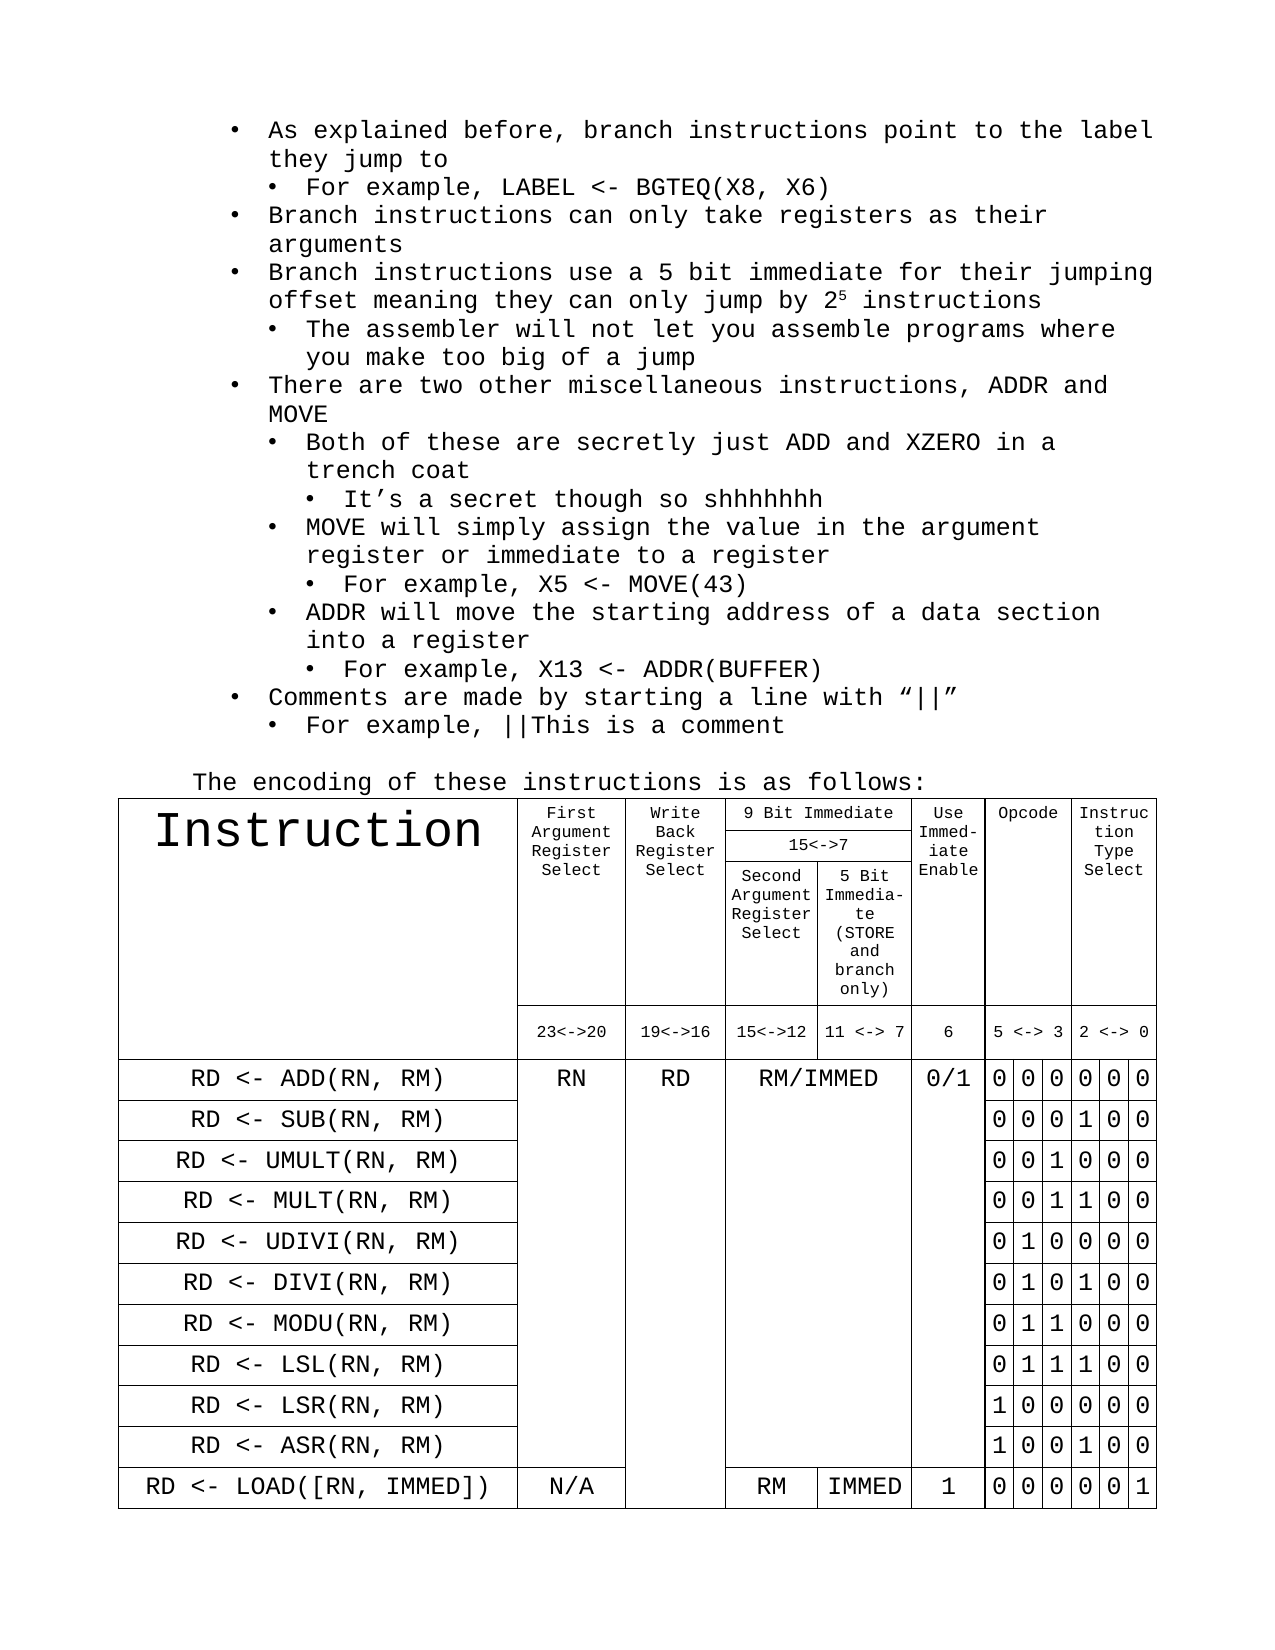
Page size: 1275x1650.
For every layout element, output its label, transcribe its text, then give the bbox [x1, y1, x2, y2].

table_cell 0 [986, 1101, 1013, 1140]
table_cell 0 [986, 1182, 1013, 1222]
table_cell 1 [986, 1427, 1013, 1467]
table_cell 1 [1072, 1182, 1099, 1222]
table_cell 1 [1072, 1264, 1099, 1304]
table_cell Second Argument Register Select [726, 862, 817, 1005]
table_cell 1 [986, 1386, 1013, 1426]
table_header Use Immed-iate Enable [912, 799, 984, 1005]
table_cell 0/1 [912, 1060, 984, 1467]
table_cell 0 [1100, 1427, 1128, 1467]
table_cell 0 [1014, 1386, 1042, 1426]
table_cell 0 [1100, 1141, 1128, 1181]
table_cell 0 [1100, 1468, 1128, 1508]
table_cell 1 [1014, 1305, 1042, 1344]
table_cell RD <- UMULT(RN, RM) [119, 1141, 517, 1181]
table_cell 0 [1043, 1223, 1071, 1263]
table_cell 0 [1129, 1141, 1156, 1181]
table_header Instruction [119, 799, 517, 1059]
text The encoding of these instructions is as follows: [118, 770, 1157, 798]
table_cell 0 [1100, 1386, 1128, 1426]
table_cell RN [518, 1060, 625, 1467]
table_cell 0 [1100, 1223, 1128, 1263]
table_cell 15<->7 [726, 831, 911, 861]
table_cell RD <- LSR(RN, RM) [119, 1386, 517, 1426]
table_cell 0 [1014, 1141, 1042, 1181]
table_cell 15<->12 [726, 1006, 817, 1059]
table_cell 0 [1014, 1101, 1042, 1140]
table_cell 0 [1100, 1101, 1128, 1140]
table_cell 0 [1129, 1346, 1156, 1385]
table_cell 0 [1100, 1264, 1128, 1304]
table_cell 0 [986, 1223, 1013, 1263]
table_cell 1 [1072, 1101, 1099, 1140]
table_cell 0 [1129, 1264, 1156, 1304]
table_cell 1 [912, 1468, 984, 1508]
table_cell 1 [1072, 1346, 1099, 1385]
list Branch instructions can only take registers as their arguments [231, 203, 1157, 260]
table_cell RD [626, 1060, 725, 1508]
table_cell 0 [986, 1305, 1013, 1344]
table_cell 0 [1014, 1182, 1042, 1222]
table_cell 1 [1043, 1141, 1071, 1181]
table_cell 1 [1014, 1264, 1042, 1304]
table_cell 0 [1043, 1427, 1071, 1467]
table_cell 0 [1129, 1427, 1156, 1467]
table_cell 23<->20 [518, 1006, 625, 1059]
table_cell RD <- MULT(RN, RM) [119, 1182, 517, 1222]
list As explained before, branch instructions point to the label they jump to [231, 118, 1157, 175]
table_cell 5 Bit Immedia-te (STORE and branch only) [818, 862, 911, 1005]
table_cell RD <- SUB(RN, RM) [119, 1101, 517, 1140]
table_cell 0 [1014, 1060, 1042, 1099]
table_cell 0 [1072, 1305, 1099, 1344]
table_cell 0 [1129, 1182, 1156, 1222]
list The assembler will not let you assemble programs where you make too big of a jump [268, 316, 1157, 373]
table_cell RD <- LOAD([RN, IMMED]) [119, 1468, 517, 1508]
table_cell RM/IMMED [726, 1060, 911, 1467]
table_cell RD <- DIVI(RN, RM) [119, 1264, 517, 1304]
table_cell 1 [1043, 1346, 1071, 1385]
table_header Write Back Register Select [626, 799, 725, 1005]
table_cell 2 <-> 0 [1072, 1006, 1156, 1059]
table_header Instruction Type Select [1072, 799, 1156, 1005]
table_cell N/A [518, 1468, 625, 1508]
table_cell 0 [1043, 1386, 1071, 1426]
table_cell 0 [1129, 1223, 1156, 1263]
table_cell 0 [1014, 1427, 1042, 1467]
table_cell 6 [912, 1006, 984, 1059]
list It’s a secret though so shhhhhhh [306, 486, 1157, 515]
table_cell 0 [986, 1060, 1013, 1099]
list Both of these are secretly just ADD and XZERO in a trench coat [268, 430, 1157, 486]
table_cell 0 [1100, 1305, 1128, 1344]
table_cell 0 [1072, 1386, 1099, 1426]
table_cell 1 [1014, 1223, 1042, 1263]
table_cell 19<->16 [626, 1006, 725, 1059]
table_cell 0 [1043, 1264, 1071, 1304]
list For example, LABEL <- BGTEQ(X8, X6) [268, 175, 1157, 203]
table_cell 0 [986, 1141, 1013, 1181]
list For example, X5 <- MOVE(43) [306, 571, 1157, 600]
table_cell 0 [1043, 1060, 1071, 1099]
table_cell RD <- UDIVI(RN, RM) [119, 1223, 517, 1263]
table_cell 1 [1072, 1427, 1099, 1467]
table_cell 0 [986, 1346, 1013, 1385]
table_cell 0 [1129, 1060, 1156, 1099]
table_cell 0 [1072, 1223, 1099, 1263]
table_cell RM [726, 1468, 817, 1508]
table_header 9 Bit Immediate [726, 799, 911, 829]
table_cell 0 [1100, 1346, 1128, 1385]
list ADDR will move the starting address of a data section into a register [268, 600, 1157, 656]
table_cell 0 [1129, 1305, 1156, 1344]
table_header Opcode [986, 799, 1071, 1005]
table_cell 0 [1072, 1141, 1099, 1181]
list For example, X13 <- ADDR(BUFFER) [306, 656, 1157, 685]
list There are two other miscellaneous instructions, ADDR and MOVE [231, 373, 1157, 430]
table_cell 0 [1072, 1060, 1099, 1099]
table_cell RD <- LSL(RN, RM) [119, 1346, 517, 1385]
table_cell RD <- MODU(RN, RM) [119, 1305, 517, 1344]
list Comments are made by starting a line with “||” [231, 685, 1157, 713]
table_cell 11 <-> 7 [818, 1006, 911, 1059]
table_cell 0 [1014, 1468, 1042, 1508]
table_cell 0 [1100, 1060, 1128, 1099]
table_cell 1 [1014, 1346, 1042, 1385]
table_cell 0 [1043, 1468, 1071, 1508]
table_cell IMMED [818, 1468, 911, 1508]
list Branch instructions use a 5 bit immediate for their jumping offset meaning they can only jump by 25 instructions [231, 260, 1157, 316]
table_cell 0 [986, 1264, 1013, 1304]
table_cell 0 [1129, 1386, 1156, 1426]
table_cell 0 [1100, 1182, 1128, 1222]
table_cell 1 [1043, 1182, 1071, 1222]
list For example, ||This is a comment [268, 713, 1157, 741]
table_cell 5 <-> 3 [986, 1006, 1071, 1059]
table_cell 1 [1129, 1468, 1156, 1508]
table_cell 0 [986, 1468, 1013, 1508]
list MOVE will simply assign the value in the argument register or immediate to a register [268, 515, 1157, 571]
table_cell 0 [1129, 1101, 1156, 1140]
table_cell 0 [1072, 1468, 1099, 1508]
table_header First Argument Register Select [518, 799, 625, 1005]
table_cell 0 [1043, 1101, 1071, 1140]
table_cell 1 [1043, 1305, 1071, 1344]
table_cell RD <- ADD(RN, RM) [119, 1060, 517, 1099]
table_cell RD <- ASR(RN, RM) [119, 1427, 517, 1467]
